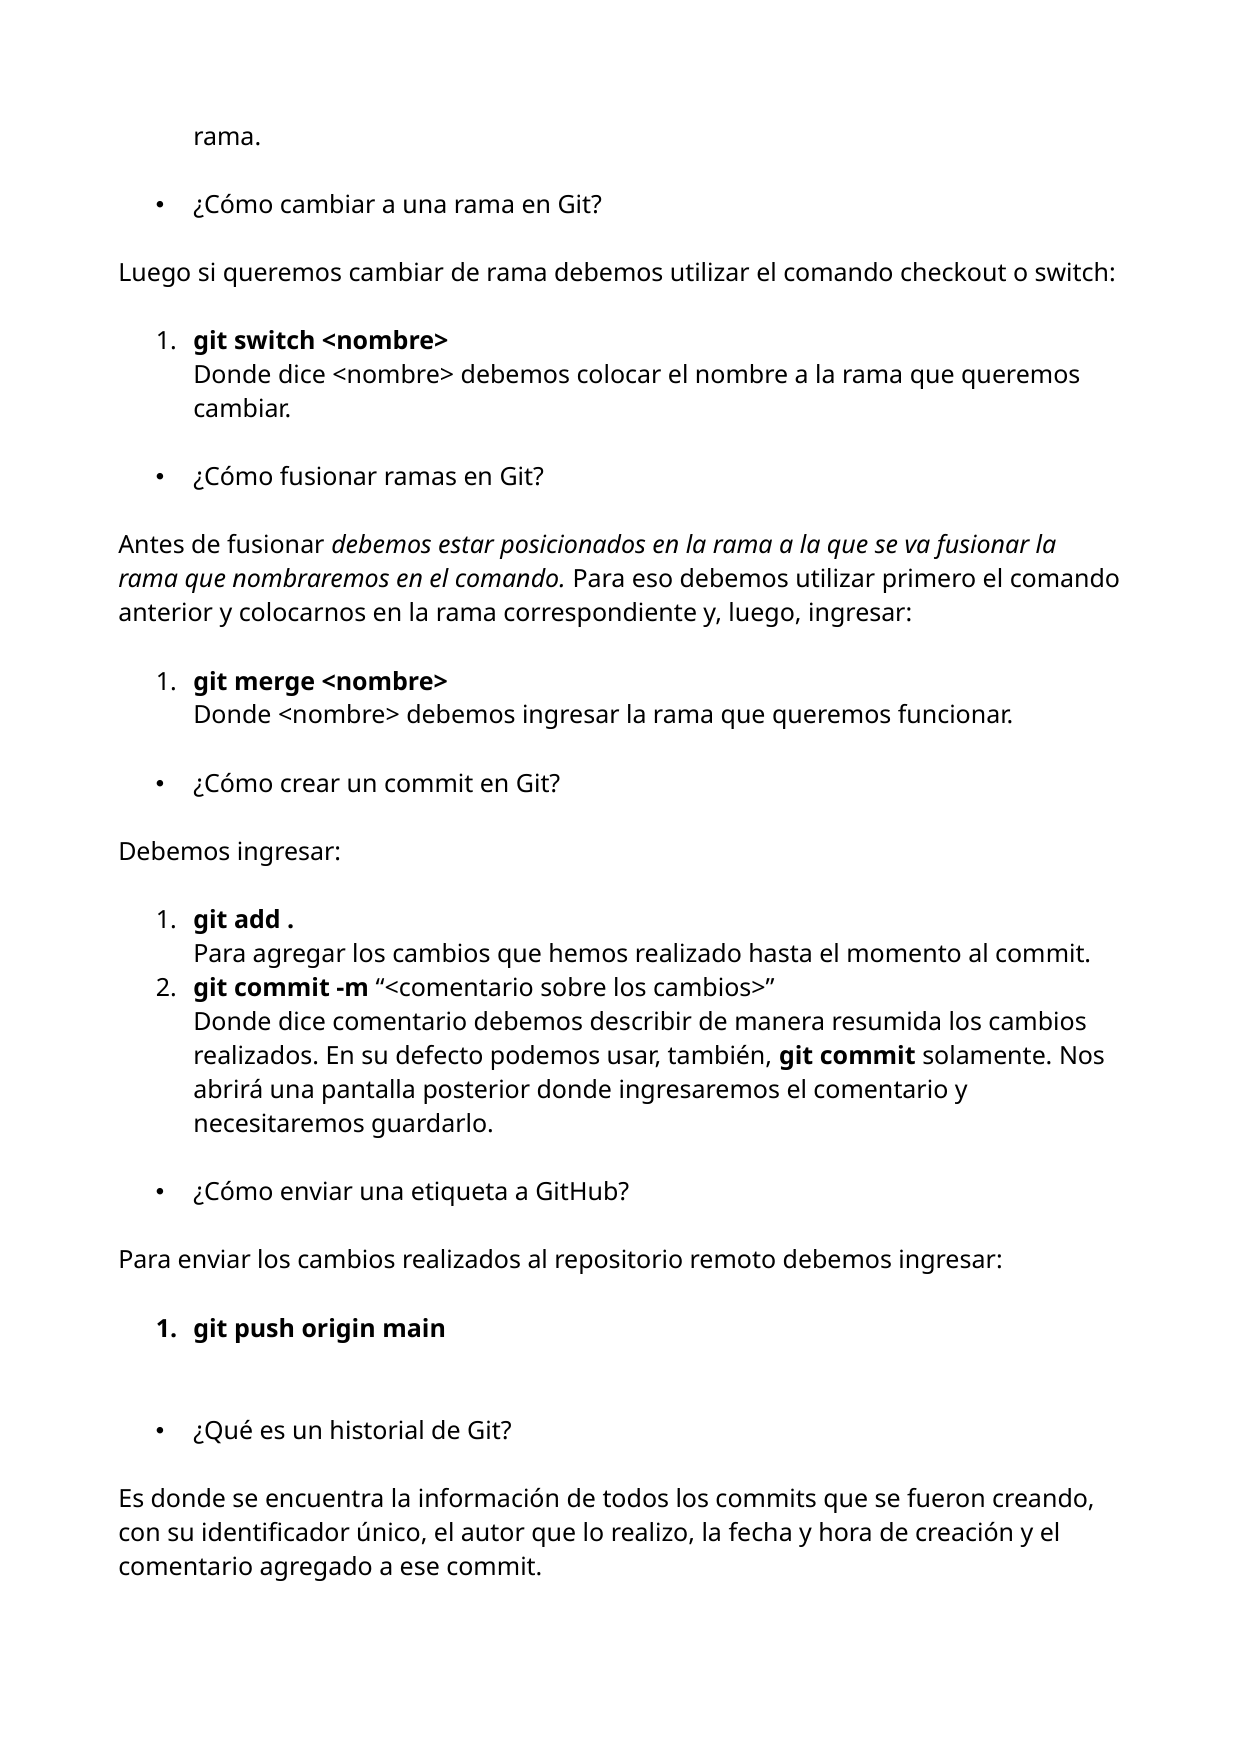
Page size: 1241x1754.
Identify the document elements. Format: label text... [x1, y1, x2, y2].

text Para enviar los cambios realizados al repositorio remoto debemos ingresar: [118, 1242, 1122, 1276]
text Luego si queremos cambiar de rama debemos utilizar el comando checkout o switch: [118, 254, 1122, 288]
list ¿Cómo cambiar a una rama en Git? [156, 186, 1122, 220]
text Es donde se encuentra la información de todos los commits que se fueron creando, con su identificador único, el autor que lo realizo, la fecha y hora de creación y el comentario agregado a ese commit. [118, 1481, 1122, 1583]
list git add . Para agregar los cambios que hemos realizado hasta el momento al commit. [156, 902, 1122, 970]
list ¿Cómo crear un commit en Git? [156, 765, 1122, 799]
text Antes de fusionar debemos estar posicionados en la rama a la que se va fusionar la rama que nombraremos en el comando. Para eso debemos utilizar primero el comando anterior y colocarnos en la rama correspondiente y, luego, ingresar: [118, 527, 1122, 629]
list git merge <nombre> Donde <nombre> debemos ingresar la rama que queremos funcionar. [156, 663, 1122, 731]
list rama. [156, 118, 1122, 186]
list git switch <nombre> Donde dice <nombre> debemos colocar el nombre a la rama que queremos cambiar. [156, 322, 1122, 425]
list ¿Qué es un historial de Git? [156, 1412, 1122, 1447]
list git commit -m “<comentario sobre los cambios>” Donde dice comentario debemos describir de manera resumida los cambios realizados. En su defecto podemos usar, también, git commit solamente. Nos abrirá una pantalla posterior donde ingresaremos el comentario y necesitaremos guardarlo. [156, 970, 1122, 1140]
list ¿Cómo enviar una etiqueta a GitHub? [156, 1174, 1122, 1208]
text Debemos ingresar: [118, 833, 1122, 867]
list ¿Cómo fusionar ramas en Git? [156, 459, 1122, 493]
list git push origin main [156, 1310, 1122, 1344]
